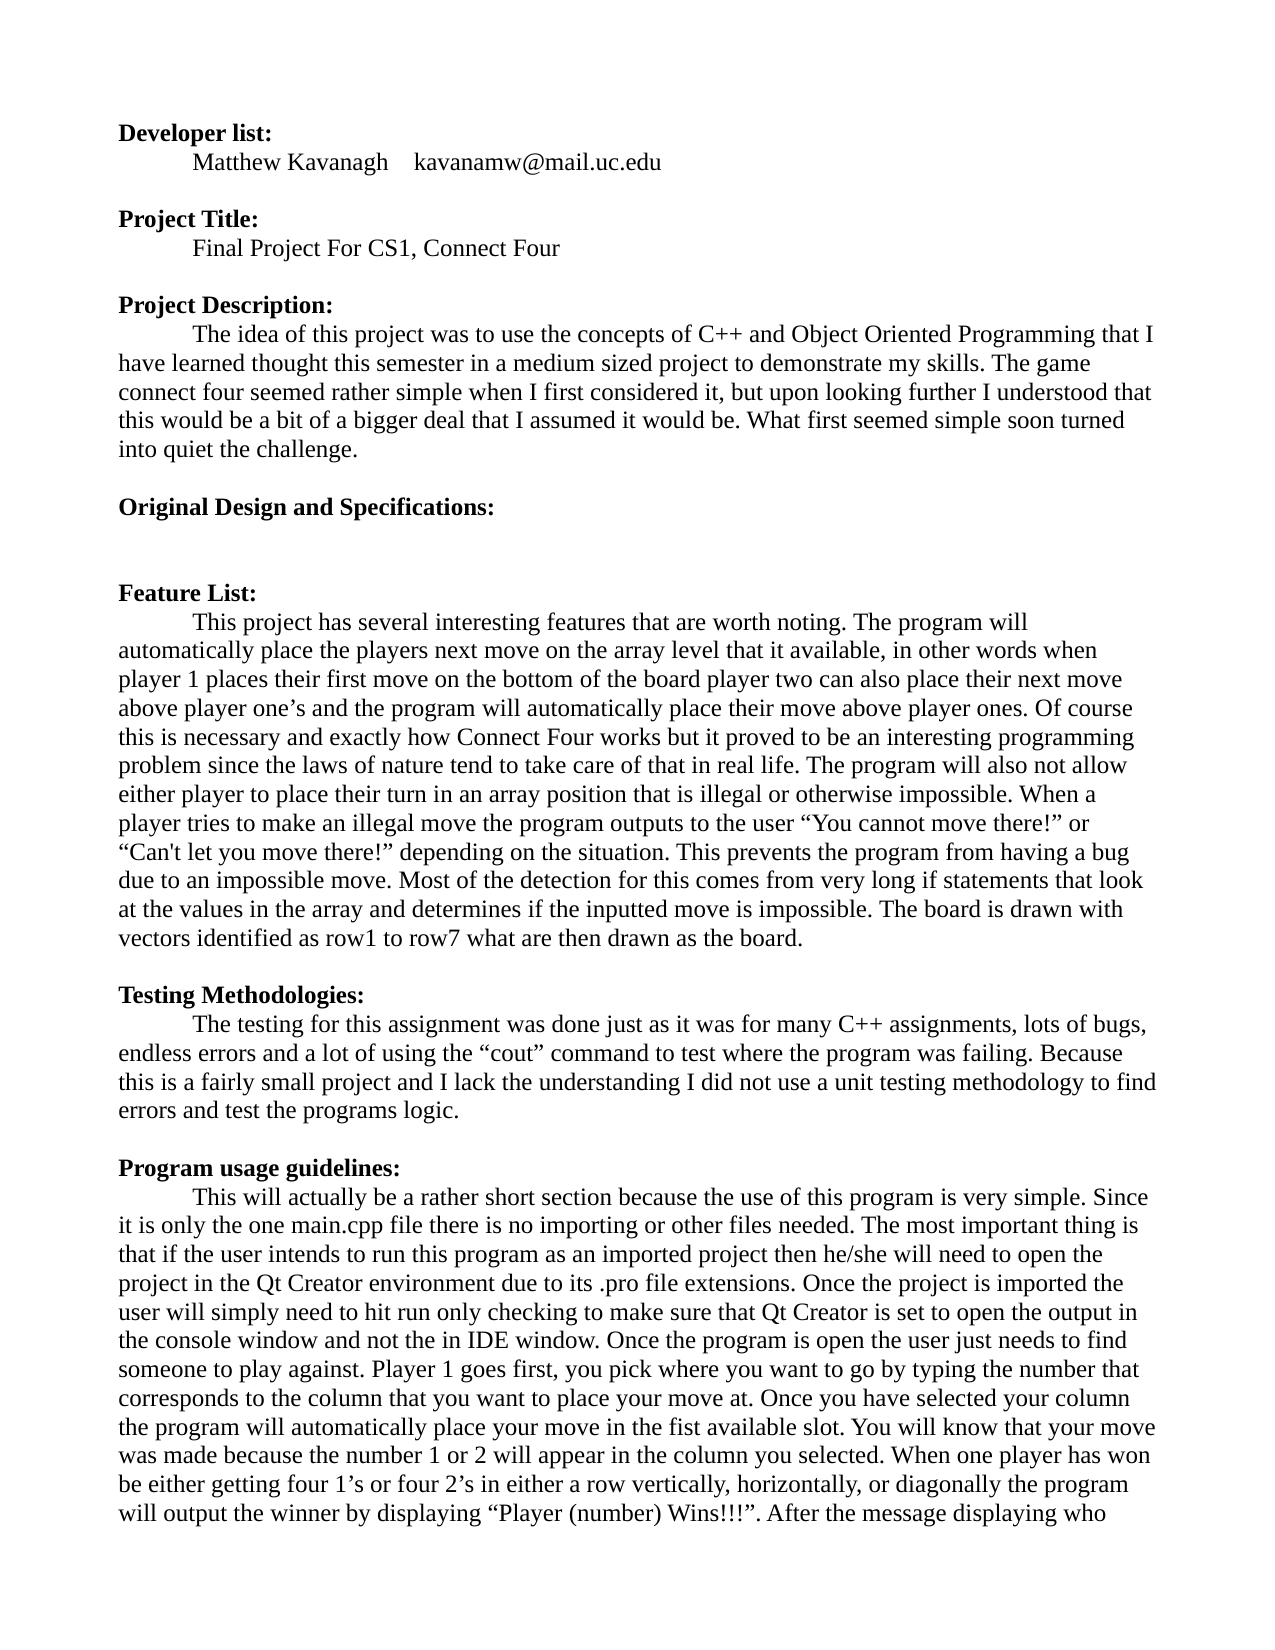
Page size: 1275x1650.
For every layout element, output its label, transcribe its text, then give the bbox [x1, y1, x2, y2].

text Project Title: [118, 204, 1157, 233]
text Matthew Kavanagh kavanamw@mail.uc.edu [118, 147, 1157, 176]
text Program usage guidelines: [118, 1153, 1157, 1182]
text Feature List: [118, 578, 1157, 607]
text Original Design and Specifications: [118, 492, 1157, 521]
text Testing Methodologies: [118, 981, 1157, 1009]
text The testing for this assignment was done just as it was for many C++ assignments, lots of bugs, endless errors and a lot of using the “cout” command to test where the program was failing. Because this is a fairly small project and I lack the understanding I did not use a unit testing methodology to find errors and test the programs logic. [118, 1009, 1157, 1124]
text Developer list: [118, 118, 1157, 147]
text This will actually be a rather short section because the use of this program is very simple. Since it is only the one main.cpp file there is no importing or other files needed. The most important thing is that if the user intends to run this program as an imported project then he/she will need to open the project in the Qt Creator environment due to its .pro file extensions. Once the project is imported the user will simply need to hit run only checking to make sure that Qt Creator is set to open the output in the console window and not the in IDE window. Once the program is open the user just needs to find someone to play against. Player 1 goes first, you pick where you want to go by typing the number that corresponds to the column that you want to place your move at. Once you have selected your column the program will automatically place your move in the fist available slot. You will know that your move was made because the number 1 or 2 will appear in the column you selected. When one player has won be either getting four 1’s or four 2’s in either a row vertically, horizontally, or diagonally the program will output the winner by displaying “Player (number) Wins!!!”. After the message displaying who [118, 1182, 1157, 1527]
text Final Project For CS1, Connect Four [118, 233, 1157, 262]
text This project has several interesting features that are worth noting. The program will automatically place the players next move on the array level that it available, in other words when player 1 places their first move on the bottom of the board player two can also place their next move above player one’s and the program will automatically place their move above player ones. Of course this is necessary and exactly how Connect Four works but it proved to be an interesting programming problem since the laws of nature tend to take care of that in real life. The program will also not allow either player to place their turn in an array position that is illegal or otherwise impossible. When a player tries to make an illegal move the program outputs to the user “You cannot move there!” or “Can't let you move there!” depending on the situation. This prevents the program from having a bug due to an impossible move. Most of the detection for this comes from very long if statements that look at the values in the array and determines if the inputted move is impossible. The board is drawn with vectors identified as row1 to row7 what are then drawn as the board. [118, 607, 1157, 952]
text The idea of this project was to use the concepts of C++ and Object Oriented Programming that I have learned thought this semester in a medium sized project to demonstrate my skills. The game connect four seemed rather simple when I first considered it, but upon looking further I understood that this would be a bit of a bigger deal that I assumed it would be. What first seemed simple soon turned into quiet the challenge. [118, 319, 1157, 463]
text Project Description: [118, 291, 1157, 319]
